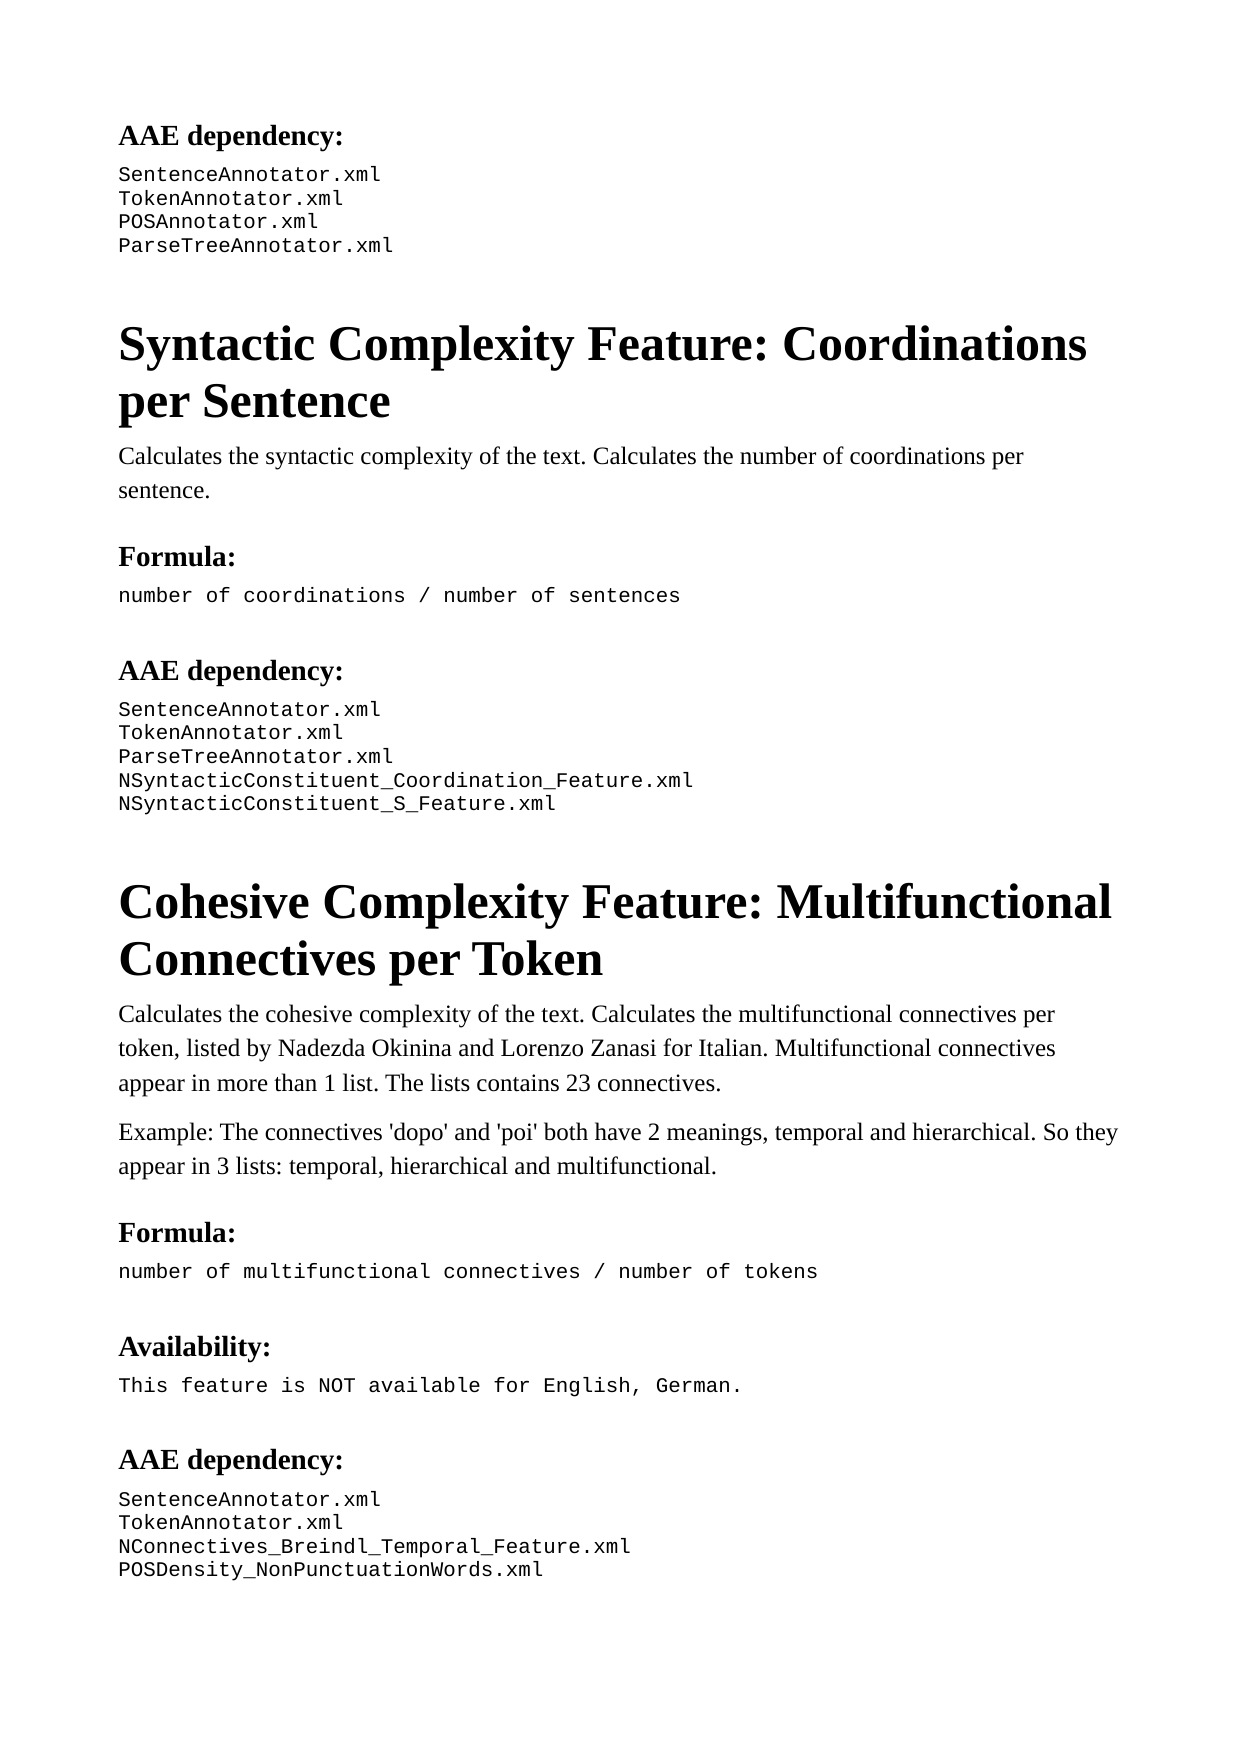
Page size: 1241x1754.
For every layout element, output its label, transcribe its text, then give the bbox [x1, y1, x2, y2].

text POSAnnotator.xml [118, 211, 1122, 235]
subtitle Availability: [118, 1329, 1122, 1362]
text SentenceAnnotator.xml [118, 1488, 1122, 1512]
text SentenceAnnotator.xml [118, 164, 1122, 188]
text TokenAnnotator.xml [118, 1512, 1122, 1536]
text SentenceAnnotator.xml [118, 699, 1122, 722]
text ParseTreeAnnotator.xml [118, 235, 1122, 259]
text TokenAnnotator.xml [118, 722, 1122, 746]
text number of coordinations / number of sentences [118, 585, 1122, 608]
text Calculates the syntactic complexity of the text. Calculates the number of coordinations per sentence. [118, 441, 1122, 504]
text ParseTreeAnnotator.xml [118, 746, 1122, 769]
text POSDensity_NonPunctuationWords.xml [118, 1559, 1122, 1583]
subtitle AAE dependency: [118, 1442, 1122, 1476]
text This feature is NOT available for English, German. [118, 1375, 1122, 1398]
text Example: The connectives 'dopo' and 'poi' both have 2 meanings, temporal and hierarchical. So they appear in 3 lists: temporal, hierarchical and multifunctional. [118, 1117, 1122, 1180]
subtitle Cohesive Complexity Feature: Multifunctional Connectives per Token [118, 871, 1122, 986]
text TokenAnnotator.xml [118, 188, 1122, 211]
text NSyntacticConstituent_Coordination_Feature.xml [118, 769, 1122, 793]
text number of multifunctional connectives / number of tokens [118, 1261, 1122, 1285]
subtitle Syntactic Complexity Feature: Coordinations per Sentence [118, 313, 1122, 428]
text NConnectives_Breindl_Temporal_Feature.xml [118, 1536, 1122, 1559]
subtitle AAE dependency: [118, 653, 1122, 686]
text Calculates the cohesive complexity of the text. Calculates the multifunctional connectives per token, listed by Nadezda Okinina and Lorenzo Zanasi for Italian. Multifunctional connectives appear in more than 1 list. The lists contains 23 connectives. [118, 999, 1122, 1097]
subtitle Formula: [118, 539, 1122, 572]
text NSyntacticConstituent_S_Feature.xml [118, 793, 1122, 817]
subtitle AAE dependency: [118, 118, 1122, 152]
subtitle Formula: [118, 1215, 1122, 1248]
